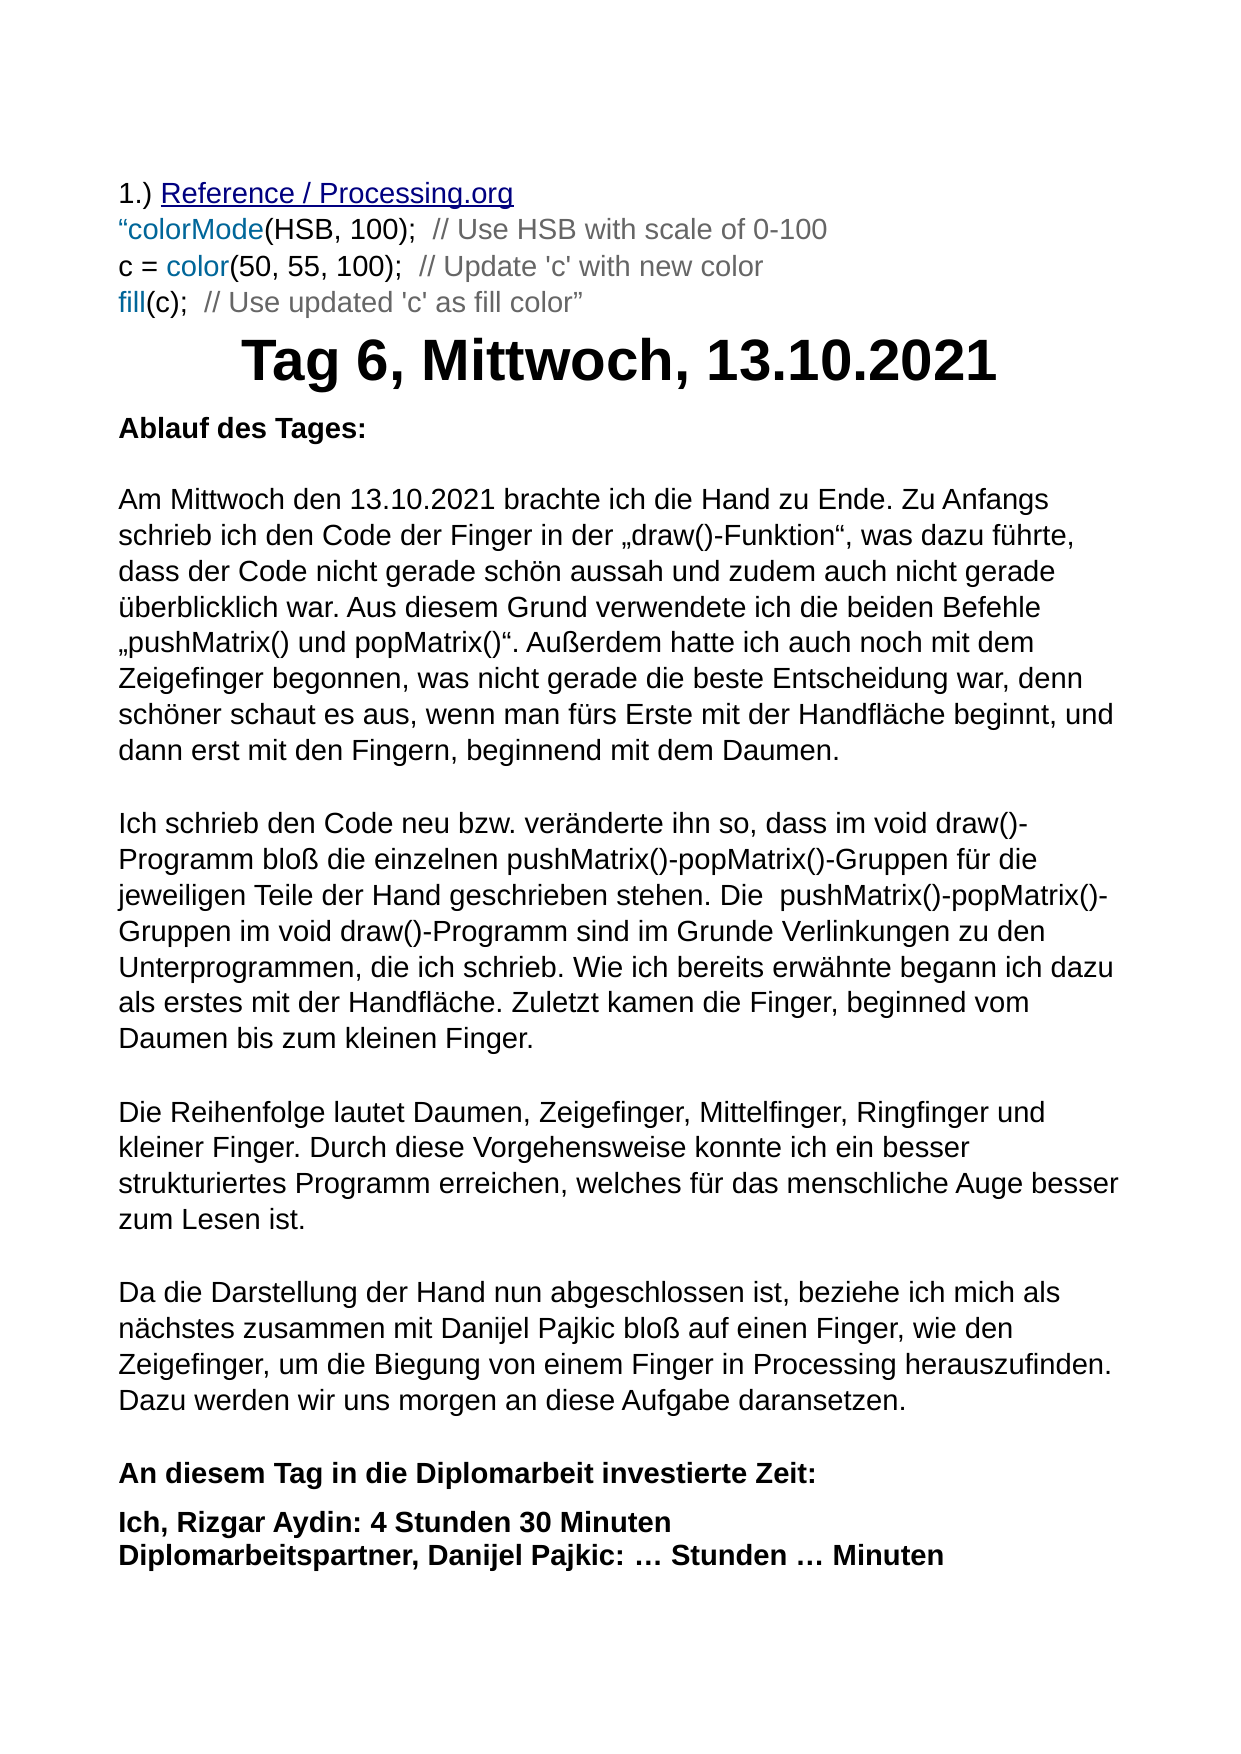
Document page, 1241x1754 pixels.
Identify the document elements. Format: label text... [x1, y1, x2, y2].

subtitle Ich schrieb den Code neu bzw. veränderte ihn so, dass im void draw()-Programm bloß die einzelnen pushMatrix()-popMatrix()-Gruppen für die jeweiligen Teile der Hand geschrieben stehen. Die pushMatrix()-popMatrix()-Gruppen im void draw()-Programm sind im Grunde Verlinkungen zu den Unterprogrammen, die ich schrieb. Wie ich bereits erwähnte begann ich dazu als erstes mit der Handfläche. Zuletzt kamen die Finger, beginned vom Daumen bis zum kleinen Finger. [118, 806, 1122, 1055]
text 1.) Reference / Processing.org [118, 176, 1122, 210]
subtitle Die Reihenfolge lautet Daumen, Zeigefinger, Mittelfinger, Ringfinger und kleiner Finger. Durch diese Vorgehensweise konnte ich ein besser strukturiertes Programm erreichen, welches für das menschliche Auge besser zum Lesen ist. [118, 1095, 1122, 1236]
subtitle Tag 6, Mittwoch, 13.10.2021 [118, 325, 1122, 392]
subtitle An diesem Tag in die Diplomarbeit investierte Zeit: [118, 1456, 1122, 1490]
subtitle Da die Darstellung der Hand nun abgeschlossen ist, beziehe ich mich als nächstes zusammen mit Danijel Pajkic bloß auf einen Finger, wie den Zeigefinger, um die Biegung von einem Finger in Processing herauszufinden. Dazu werden wir uns morgen an diese Aufgabe daransetzen. [118, 1276, 1122, 1417]
text Diplomarbeitspartner, Danijel Pajkic: … Stunden … Minuten [118, 1538, 1122, 1572]
text fill(c); // Use updated 'c' as fill color” [118, 286, 1122, 319]
subtitle Ablauf des Tages: [118, 411, 1122, 445]
text Ich, Rizgar Aydin: 4 Stunden 30 Minuten [118, 1505, 1122, 1538]
text c = color(50, 55, 100); // Update 'c' with new color [118, 249, 1122, 282]
text “colorMode(HSB, 100); // Use HSB with scale of 0-100 [118, 212, 1122, 246]
subtitle Am Mittwoch den 13.10.2021 brachte ich die Hand zu Ende. Zu Anfangs schrieb ich den Code der Finger in der „draw()-Funktion“, was dazu führte, dass der Code nicht gerade schön aussah und zudem auch nicht gerade überblicklich war. Aus diesem Grund verwendete ich die beiden Befehle „pushMatrix() und popMatrix()“. Außerdem hatte ich auch noch mit dem Zeigefinger begonnen, was nicht gerade die beste Entscheidung war, denn schöner schaut es aus, wenn man fürs Erste mit der Handfläche beginnt, und dann erst mit den Fingern, beginnend mit dem Daumen. [118, 482, 1122, 767]
